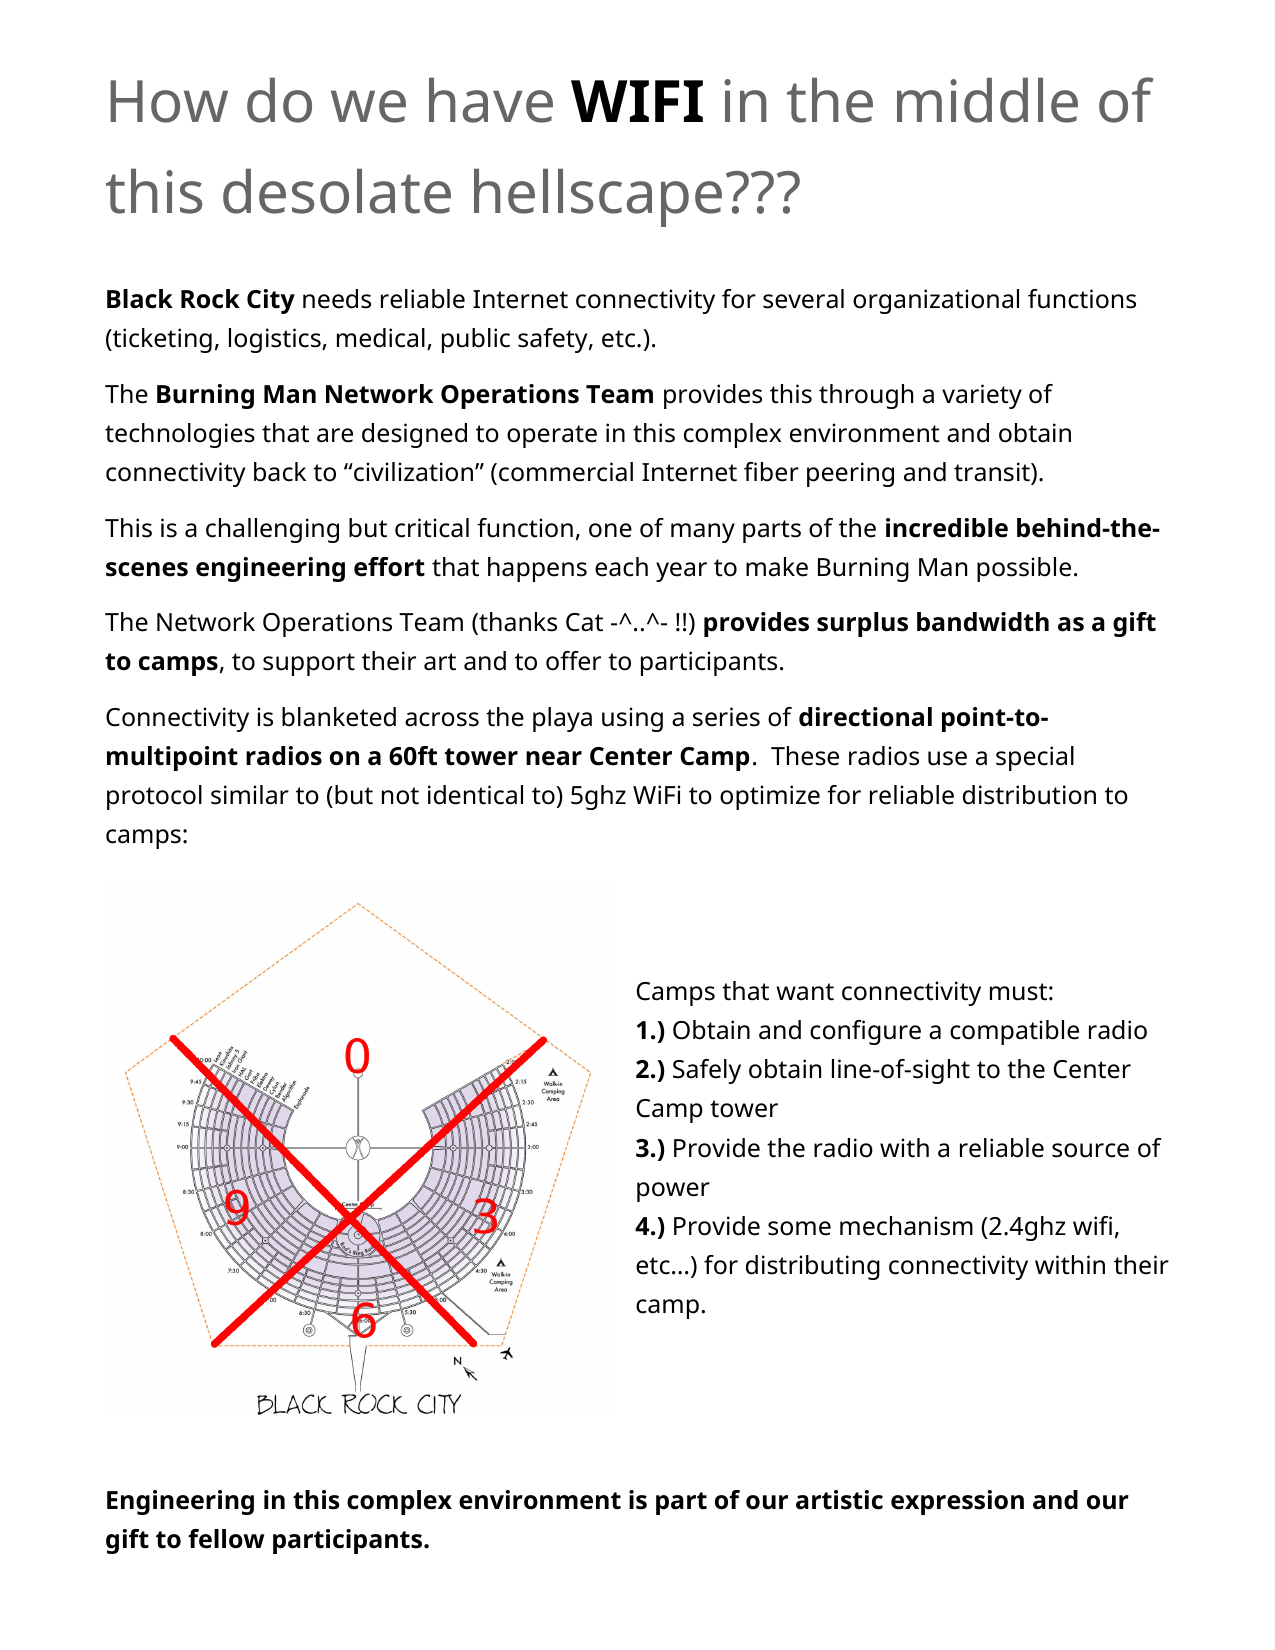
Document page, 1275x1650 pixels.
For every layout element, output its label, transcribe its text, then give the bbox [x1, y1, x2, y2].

text Connectivity is blanketed across the playa using a series of directional point-to-multipoint radios on a 60ft tower near Center Camp. These radios use a special protocol similar to (but not identical to) 5ghz WiFi to optimize for reliable distribution to camps: [105, 699, 1170, 851]
text The Burning Man Network Operations Team provides this through a variety of technologies that are designed to operate in this complex environment and obtain connectivity back to “civilization” (commercial Internet fiber peering and transit). [105, 376, 1170, 489]
text 4.) Provide some mechanism (2.4ghz wifi, etc…) for distributing connectivity within their camp. [617, 1208, 1170, 1321]
text 3.) Provide the radio with a reliable source of power [617, 1130, 1170, 1203]
text This is a challenging but critical function, one of many parts of the incredible behind-the-scenes engineering effort that happens each year to make Burning Man possible. [105, 510, 1170, 583]
picture [105, 882, 617, 1416]
text 1.) Obtain and configure a compatible radio [617, 1013, 1170, 1047]
text 2.) Safely obtain line-of-sight to the Center Camp tower [617, 1052, 1170, 1125]
text Black Rock City needs reliable Internet connectivity for several organizational functions (ticketing, logistics, medical, public safety, etc.). [105, 282, 1170, 355]
text The Network Operations Team (thanks Cat -^..^- !!) provides surplus bandwidth as a gift to camps, to support their art and to offer to participants. [105, 605, 1170, 678]
text Camps that want connectivity must: [617, 973, 1170, 1008]
text How do we have WIFI in the middle of this desolate hellscape??? [105, 60, 1170, 231]
text Engineering in this complex environment is part of our artistic expression and our gift to fellow participants. [105, 1483, 1170, 1556]
